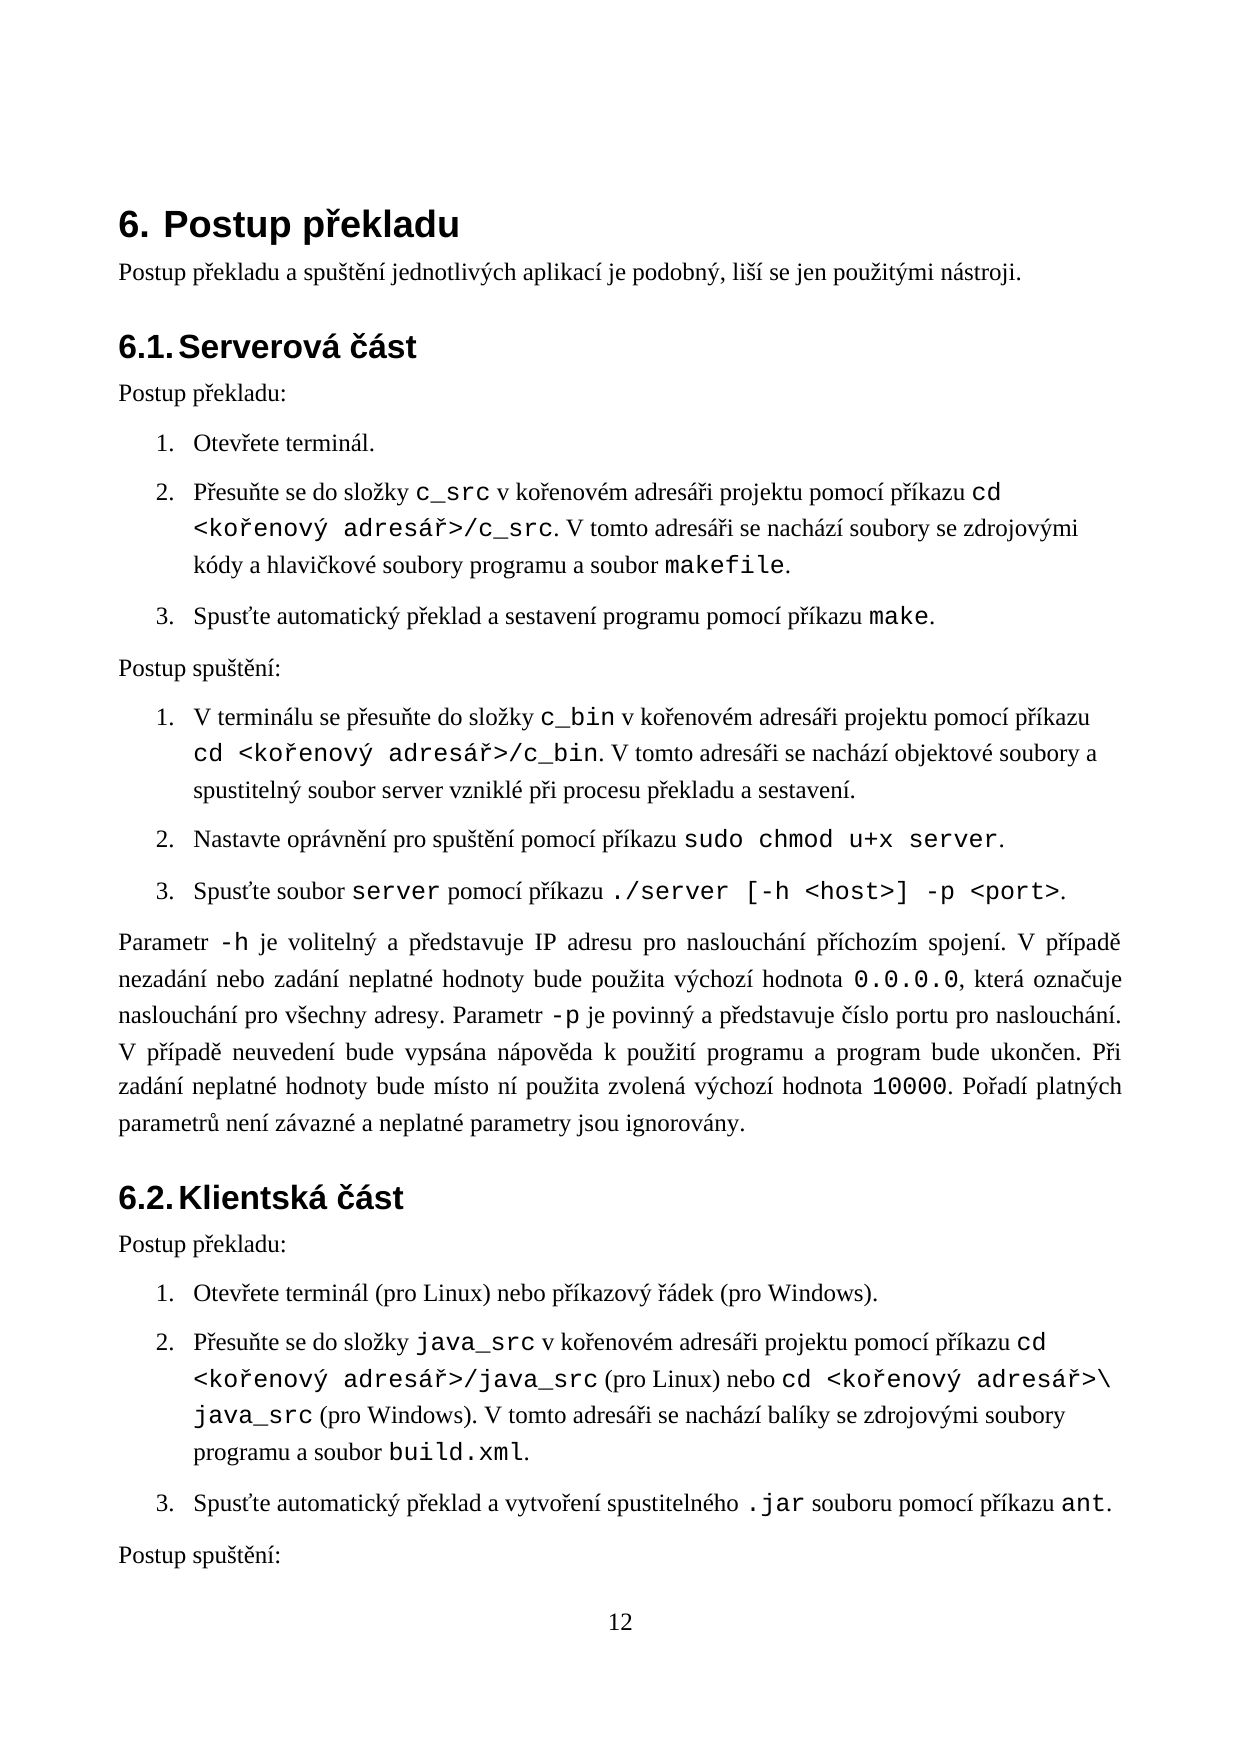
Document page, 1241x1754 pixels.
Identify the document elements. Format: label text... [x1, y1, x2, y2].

text Postup překladu: [118, 378, 1122, 407]
list Otevřete terminál (pro Linux) nebo příkazový řádek (pro Windows). [156, 1278, 1122, 1307]
subtitle Klientská část [118, 1178, 1122, 1217]
subtitle Serverová část [118, 327, 1122, 366]
list V terminálu se přesuňte do složky c_bin v kořenovém adresáři projektu pomocí příkazu cd <kořenový adresář>/c_bin. V tomto adresáři se nachází objektové soubory a spustitelný soubor server vzniklé při procesu překladu a sestavení. [156, 702, 1122, 804]
list Přesuňte se do složky java_src v kořenovém adresáři projektu pomocí příkazu cd <kořenový adresář>/java_src (pro Linux) nebo cd <kořenový adresář>\java_src (pro Windows). V tomto adresáři se nachází balíky se zdrojovými soubory programu a soubor build.xml. [156, 1327, 1122, 1468]
list Otevřete terminál. [156, 428, 1122, 456]
text Postup spuštění: [118, 653, 1122, 682]
list Spusťte soubor server pomocí příkazu ./server [-h <host>] -p <port>. [156, 876, 1122, 907]
list Přesuňte se do složky c_src v kořenovém adresáři projektu pomocí příkazu cd <kořenový adresář>/c_src. V tomto adresáři se nachází soubory se zdrojovými kódy a hlavičkové soubory programu a soubor makefile. [156, 477, 1122, 581]
subtitle Postup překladu [118, 201, 1122, 245]
list Spusťte automatický překlad a vytvoření spustitelného .jar souboru pomocí příkazu ant. [156, 1488, 1122, 1519]
text Postup spuštění: [118, 1540, 1122, 1569]
list Nastavte oprávnění pro spuštění pomocí příkazu sudo chmod u+x server. [156, 824, 1122, 855]
text Postup překladu: [118, 1229, 1122, 1258]
list Spusťte automatický překlad a sestavení programu pomocí příkazu make. [156, 601, 1122, 632]
text Postup překladu a spuštění jednotlivých aplikací je podobný, liší se jen použitými nástroji. [118, 257, 1122, 286]
text Parametr -h je volitelný a představuje IP adresu pro naslouchání příchozím spojení. V případě nezadání nebo zadání neplatné hodnoty bude použita výchozí hodnota 0.0.0.0, která označuje naslouchání pro všechny adresy. Parametr -p je povinný a představuje číslo portu pro naslouchání. V případě neuvedení bude vypsána nápověda k použití programu a program bude ukončen. Při zadání neplatné hodnoty bude místo ní použita zvolená výchozí hodnota 10000. Pořadí platných parametrů není závazné a neplatné parametry jsou ignorovány. [118, 927, 1122, 1137]
